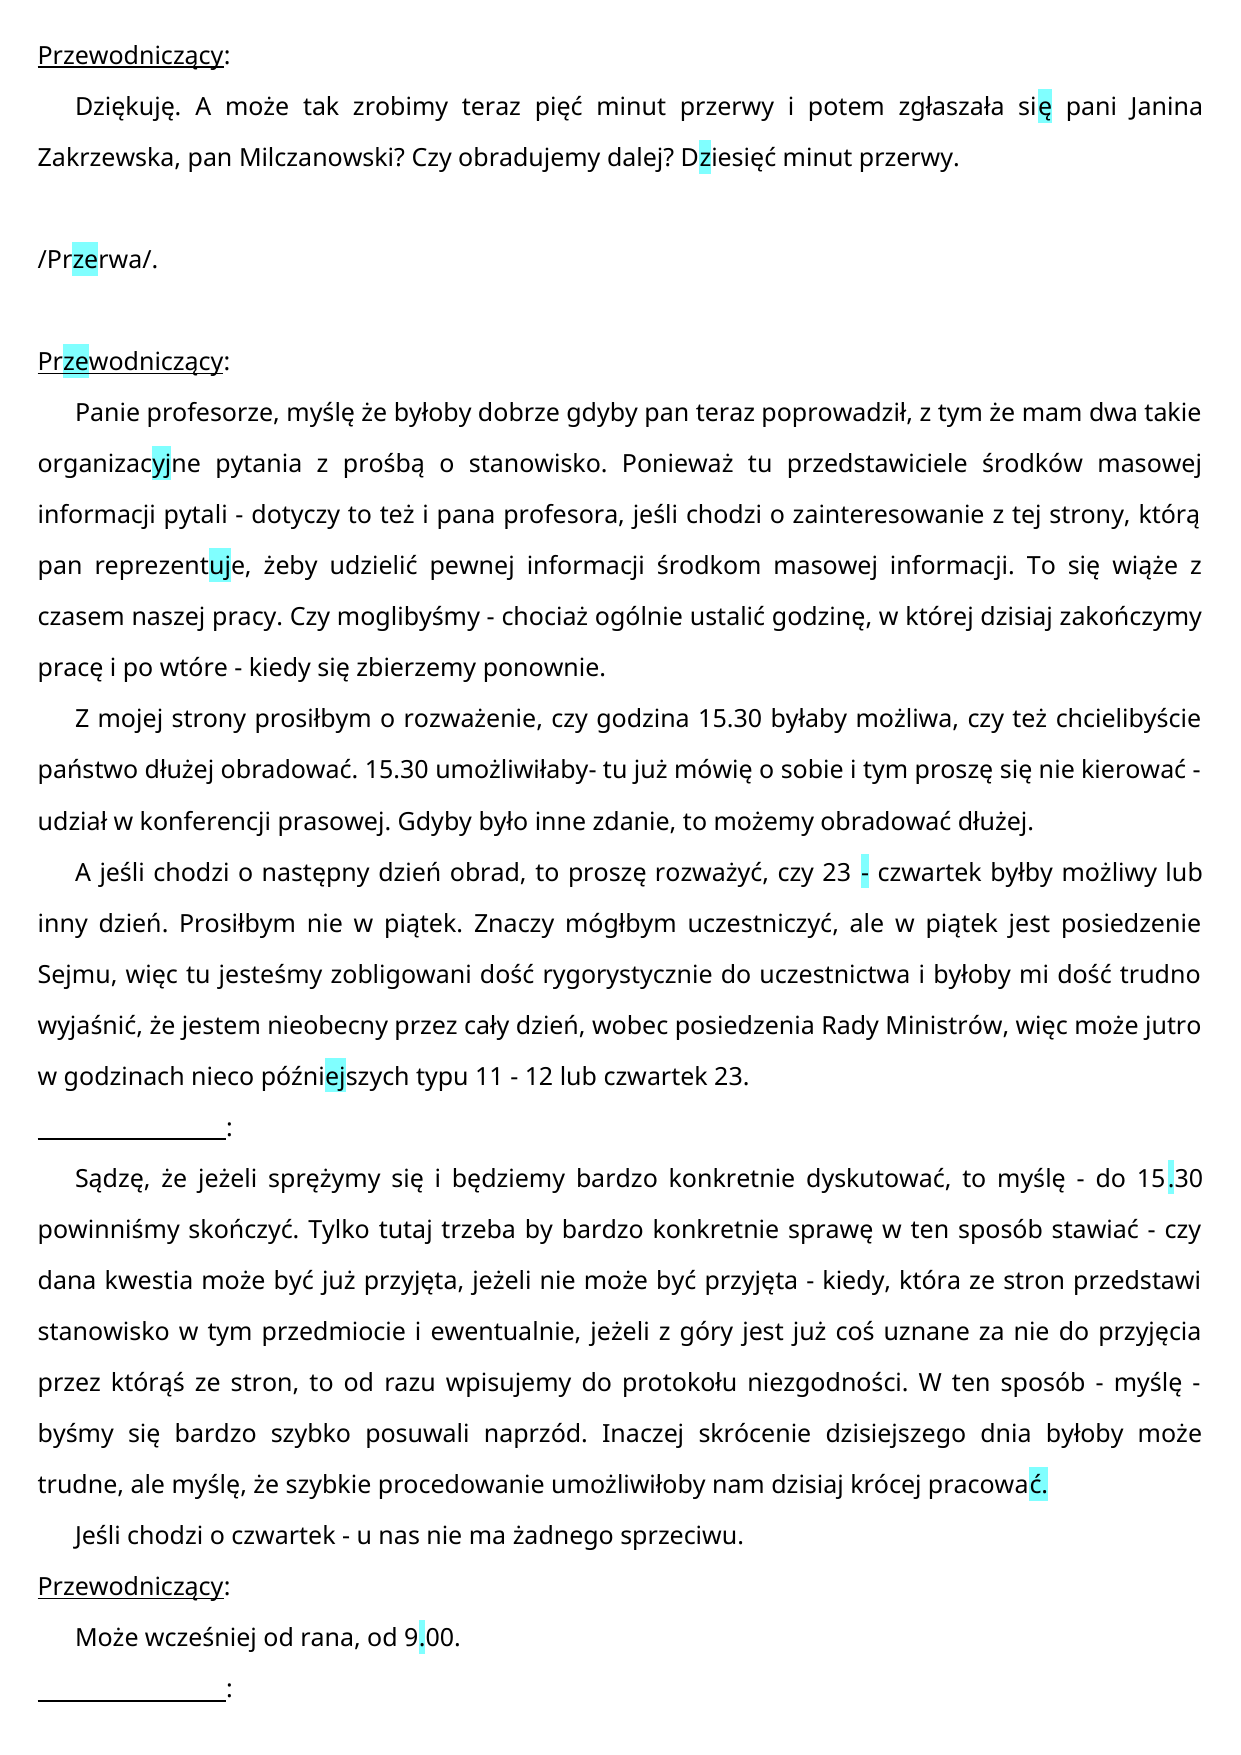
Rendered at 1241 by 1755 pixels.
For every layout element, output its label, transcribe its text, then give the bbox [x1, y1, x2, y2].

text Z mojej strony prosiłbym o rozważenie, czy godzina 15.30 byłaby możliwa, czy też chcielibyście państwo dłużej obradować. 15.30 umożliwiłaby- tu już mówię o sobie i tym proszę się nie kierować - udział w konferencji prasowej. Gdyby było inne zdanie, to możemy obradować dłużej. [37, 701, 1203, 837]
text A jeśli chodzi o następny dzień obrad, to proszę rozważyć, czy 23 - czwartek byłby możliwy lub inny dzień. Prosiłbym nie w piątek. Znaczy mógłbym uczestniczyć, ale w piątek jest posiedzenie Sejmu, więc tu jesteśmy zobligowani dość rygorystycznie do uczestnictwa i byłoby mi dość trudno wyjaśnić, że jestem nieobecny przez cały dzień, wobec posiedzenia Rady Ministrów, więc może jutro w godzinach nieco późniejszych typu 11 - 12 lub czwartek 23. [37, 854, 1203, 1092]
text Jeśli chodzi o czwartek - u nas nie ma żadnego sprzeciwu. [37, 1518, 1203, 1552]
text : [37, 1671, 1203, 1705]
text Przewodniczący: [37, 37, 1203, 72]
text Może wcześniej od rana, od 9.00. [37, 1620, 1203, 1654]
text Dziękuję. A może tak zrobimy teraz pięć minut przerwy i potem zgłaszała się pani Janina Zakrzewska, pan Milczanowski? Czy obradujemy dalej? Dziesięć minut przerwy. [37, 88, 1203, 174]
text Panie profesorze, myślę że byłoby dobrze gdyby pan teraz poprowadził, z tym że mam dwa takie organizacyjne pytania z prośbą o stanowisko. Ponieważ tu przedstawiciele środków masowej informacji pytali - dotyczy to też i pana profesora, jeśli chodzi o zainteresowanie z tej strony, którą pan reprezentuje, żeby udzielić pewnej informacji środkom masowej informacji. To się wiąże z czasem naszej pracy. Czy moglibyśmy - chociaż ogólnie ustalić godzinę, w której dzisiaj zakończymy pracę i po wtóre - kiedy się zbierzemy ponownie. [37, 395, 1203, 684]
text Przewodniczący: [37, 1569, 1203, 1603]
text /Przerwa/. [37, 242, 1203, 276]
text Sądzę, że jeżeli sprężymy się i będziemy bardzo konkretnie dyskutować, to myślę - do 15.30 powinniśmy skończyć. Tylko tutaj trzeba by bardzo konkretnie sprawę w ten sposób stawiać - czy dana kwestia może być już przyjęta, jeżeli nie może być przyjęta - kiedy, która ze stron przedstawi stanowisko w tym przedmiocie i ewentualnie, jeżeli z góry jest już coś uznane za nie do przyjęcia przez którąś ze stron, to od razu wpisujemy do protokołu niezgodności. W ten sposób - myślę - byśmy się bardzo szybko posuwali naprzód. Inaczej skrócenie dzisiejszego dnia byłoby może trudne, ale myślę, że szybkie procedowanie umożliwiłoby nam dzisiaj krócej pracować. [37, 1160, 1203, 1501]
text : [37, 1109, 1203, 1143]
text Przewodniczący: [37, 344, 1203, 378]
